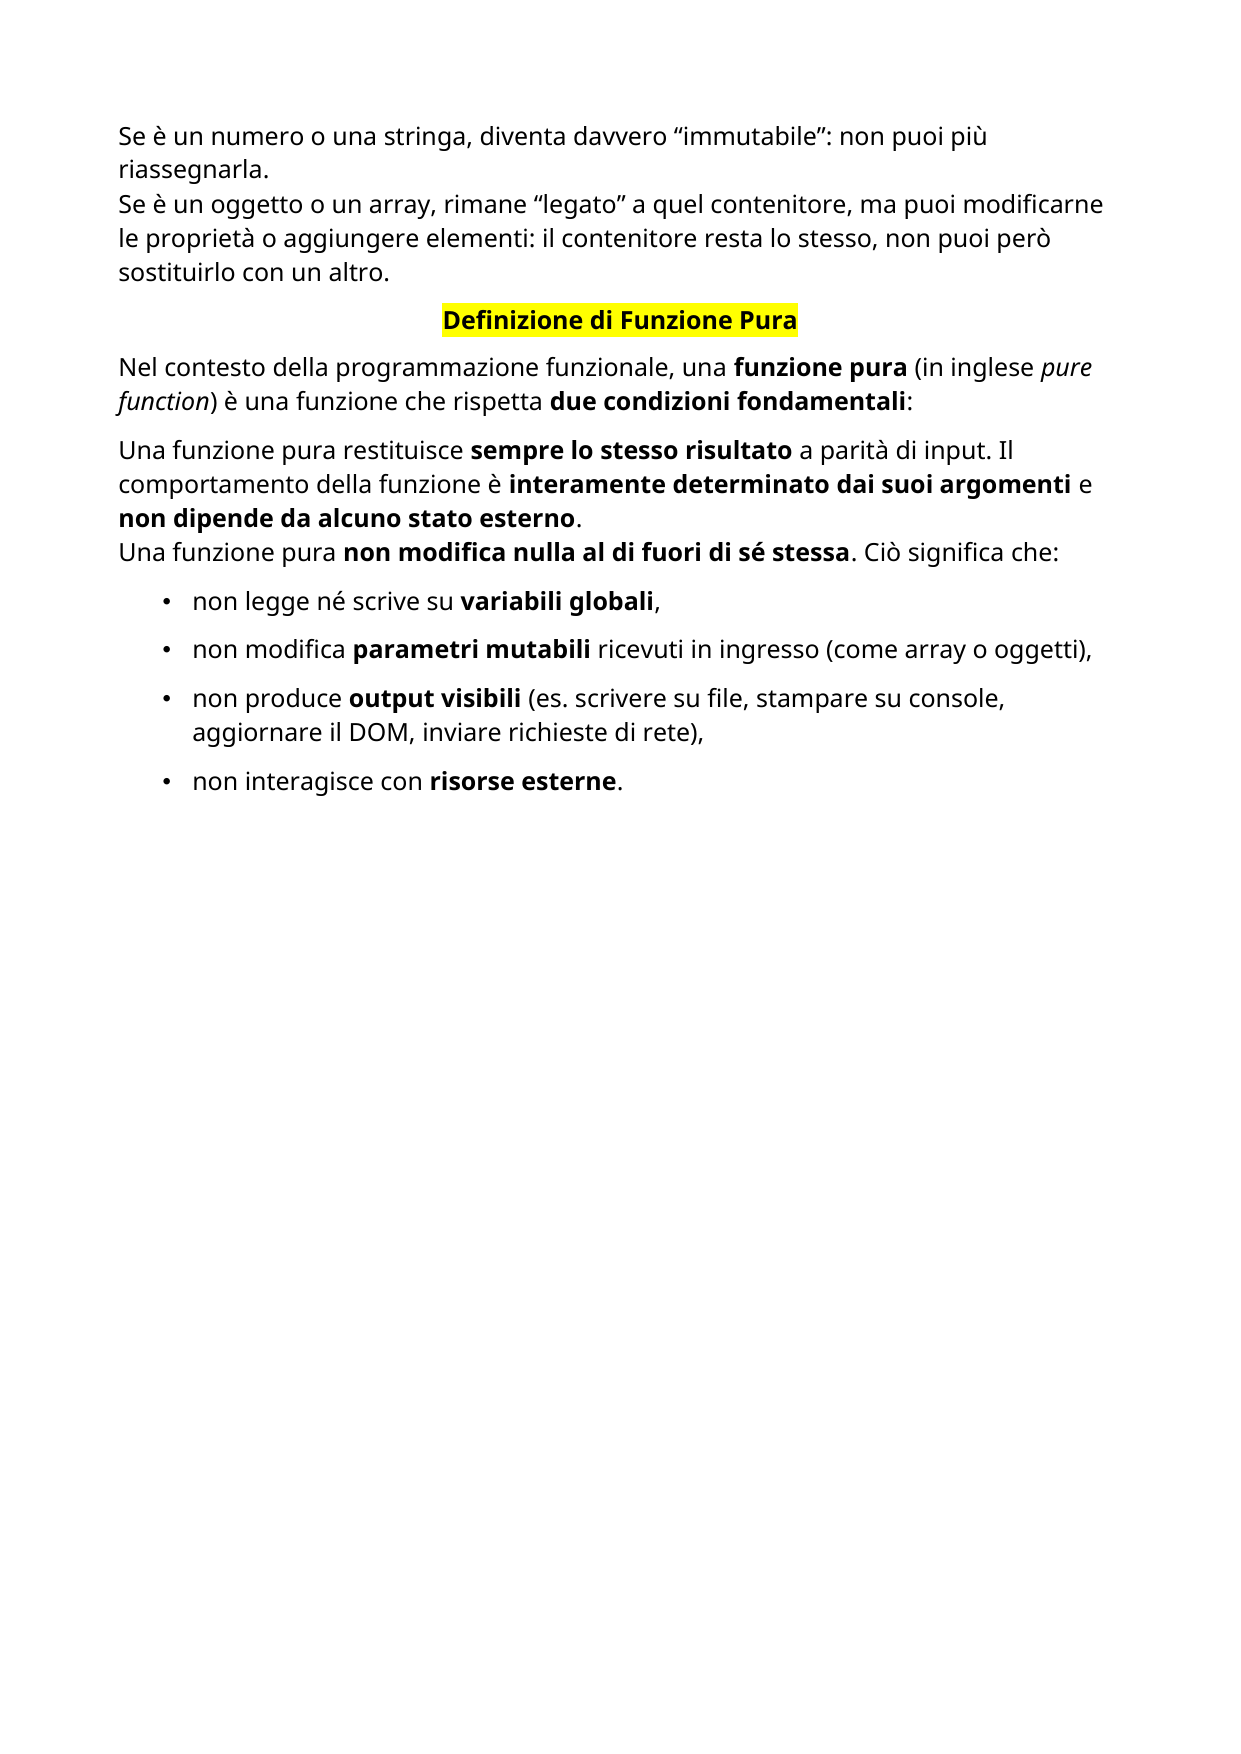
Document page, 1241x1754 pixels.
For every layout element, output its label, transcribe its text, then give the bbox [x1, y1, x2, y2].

list non interagisce con risorse esterne. [162, 763, 1122, 797]
subtitle Definizione di Funzione Pura [118, 303, 1122, 337]
list non produce output visibili (es. scrivere su file, stampare su console, aggiornare il DOM, inviare richieste di rete), [162, 680, 1122, 748]
text Nel contesto della programmazione funzionale, una funzione pura (in inglese pure function) è una funzione che rispetta due condizioni fondamentali: [118, 349, 1122, 418]
text Se è un oggetto o un array, rimane “legato” a quel contenitore, ma puoi modificarne le proprietà o aggiungere elementi: il contenitore resta lo stesso, non puoi però sostituirlo con un altro. [118, 186, 1122, 288]
list non modifica parametri mutabili ricevuti in ingresso (come array o oggetti), [162, 632, 1122, 666]
text Una funzione pura non modifica nulla al di fuori di sé stessa. Ciò significa che: [118, 534, 1122, 568]
list non legge né scrive su variabili globali, [162, 583, 1122, 617]
text Una funzione pura restituisce sempre lo stesso risultato a parità di input. Il comportamento della funzione è interamente determinato dai suoi argomenti e non dipende da alcuno stato esterno. [118, 432, 1122, 534]
text Se è un numero o una stringa, diventa davvero “immutabile”: non puoi più riassegnarla. [118, 118, 1122, 186]
